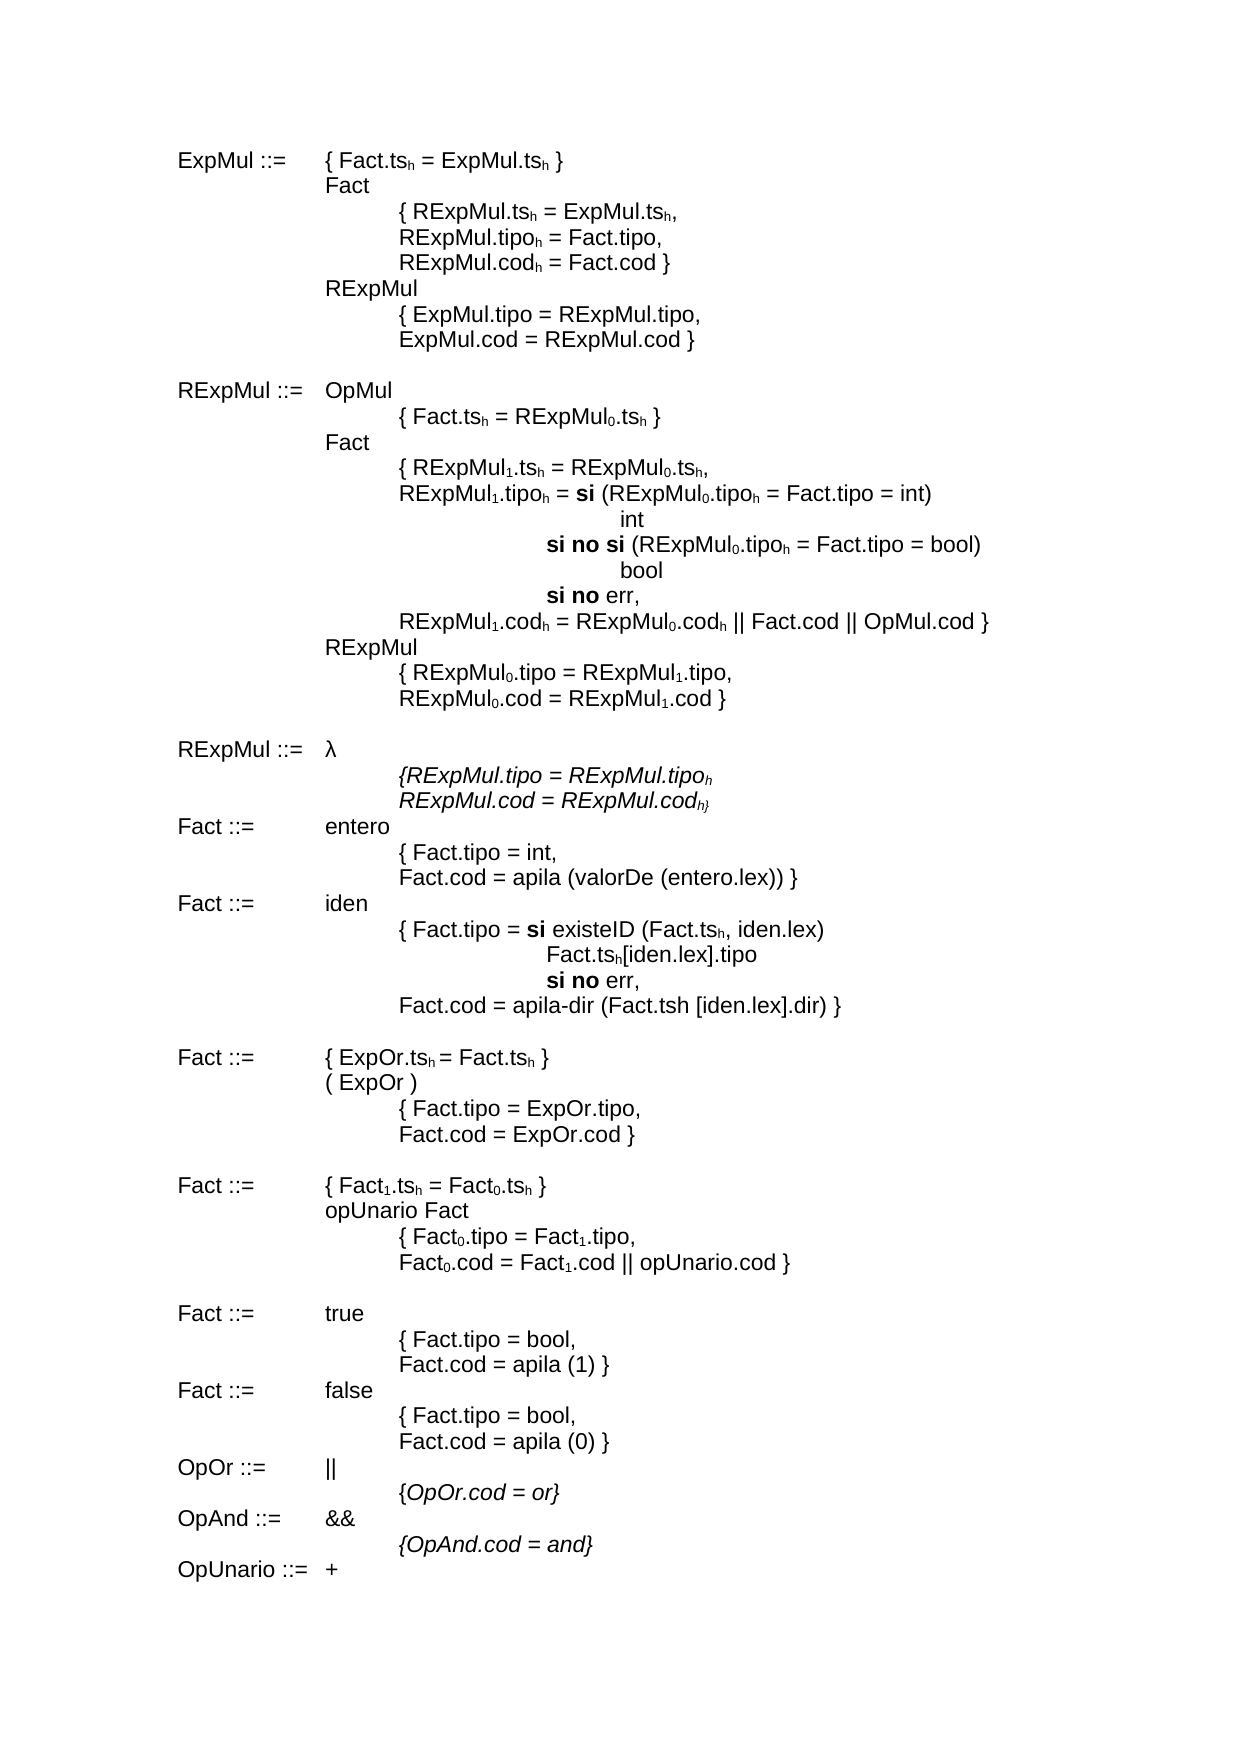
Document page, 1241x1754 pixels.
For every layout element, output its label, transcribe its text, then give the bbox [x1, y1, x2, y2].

text Fact ::= { ExpOr.tsh = Fact.tsh } [177, 1044, 1063, 1070]
text { Fact.tipo = si existeID (Fact.tsh, iden.lex) [325, 916, 1063, 942]
text RExpMul1.tipoh = si (RExpMul0.tipoh = Fact.tipo = int) [325, 481, 1063, 506]
text Fact ::= false [177, 1378, 1063, 1403]
text si no si (RExpMul0.tipoh = Fact.tipo = bool) [177, 532, 1063, 558]
text RExpMul ::= OpMul [177, 378, 1063, 404]
text Fact.cod = apila (valorDe (entero.lex)) } [325, 865, 1063, 891]
text Fact.tsh[iden.lex].tipo [325, 942, 1063, 968]
text si no err, [472, 968, 1063, 993]
text { Fact.tipo = ExpOr.tipo, [325, 1096, 1063, 1121]
text { Fact0.tipo = Fact1.tipo, [177, 1224, 1063, 1249]
text ExpMul.cod = RExpMul.cod } [325, 327, 1063, 353]
text Fact ::= { Fact1.tsh = Fact0.tsh } [177, 1173, 1063, 1198]
text Fact [251, 429, 1063, 455]
text { Fact.tipo = int, [325, 839, 1063, 865]
text RExpMul1.codh = RExpMul0.codh || Fact.cod || OpMul.cod } [324, 609, 1063, 634]
text RExpMul.cod = RExpMul.codh} [177, 788, 1063, 814]
text Fact ::= true [177, 1301, 1063, 1326]
text Fact.cod = apila (1) } [325, 1352, 1063, 1378]
text RExpMul.codh = Fact.cod } [325, 250, 1063, 276]
text Fact.cod = apila-dir (Fact.tsh [iden.lex].dir) } [325, 993, 1063, 1019]
text { RExpMul0.tipo = RExpMul1.tipo, [177, 660, 1063, 686]
text bool [177, 558, 1063, 583]
text {OpAnd.cod = and} [177, 1531, 1063, 1557]
text Fact ::= entero [177, 814, 1063, 839]
text OpUnario ::= + [177, 1557, 1063, 1583]
text RExpMul ::= λ [177, 737, 1063, 763]
text ( ExpOr ) [251, 1070, 1063, 1096]
text Fact [251, 173, 1063, 199]
text Fact ::= iden [177, 891, 1063, 916]
text OpAnd ::= && [177, 1506, 1063, 1531]
text { Fact.tipo = bool, [177, 1326, 1063, 1352]
text {OpOr.cod = or} [177, 1480, 1063, 1506]
text {RExpMul.tipo = RExpMul.tipoh [324, 763, 1063, 788]
text RExpMul [251, 634, 1063, 660]
text ExpMul ::= { Fact.tsh = ExpMul.tsh } [177, 148, 1063, 173]
text { RExpMul1.tsh = RExpMul0.tsh, [325, 455, 1063, 481]
text { Fact.tsh = RExpMul0.tsh } [325, 404, 1063, 429]
text RExpMul.tipoh = Fact.tipo, [398, 224, 1063, 250]
text si no err, [472, 583, 1063, 609]
text Fact0.cod = Fact1.cod || opUnario.cod } [325, 1249, 1063, 1275]
text { ExpMul.tipo = RExpMul.tipo, [177, 301, 1063, 327]
text opUnario Fact [251, 1198, 1063, 1224]
text { Fact.tipo = bool, [177, 1403, 1063, 1429]
text Fact.cod = apila (0) } [325, 1429, 1063, 1454]
text Fact.cod = ExpOr.cod } [325, 1121, 1063, 1147]
text OpOr ::= || [177, 1454, 1063, 1480]
text RExpMul0.cod = RExpMul1.cod } [325, 686, 1063, 711]
text int [177, 506, 1063, 532]
text RExpMul [251, 276, 1063, 301]
text { RExpMul.tsh = ExpMul.tsh, [325, 199, 1063, 224]
